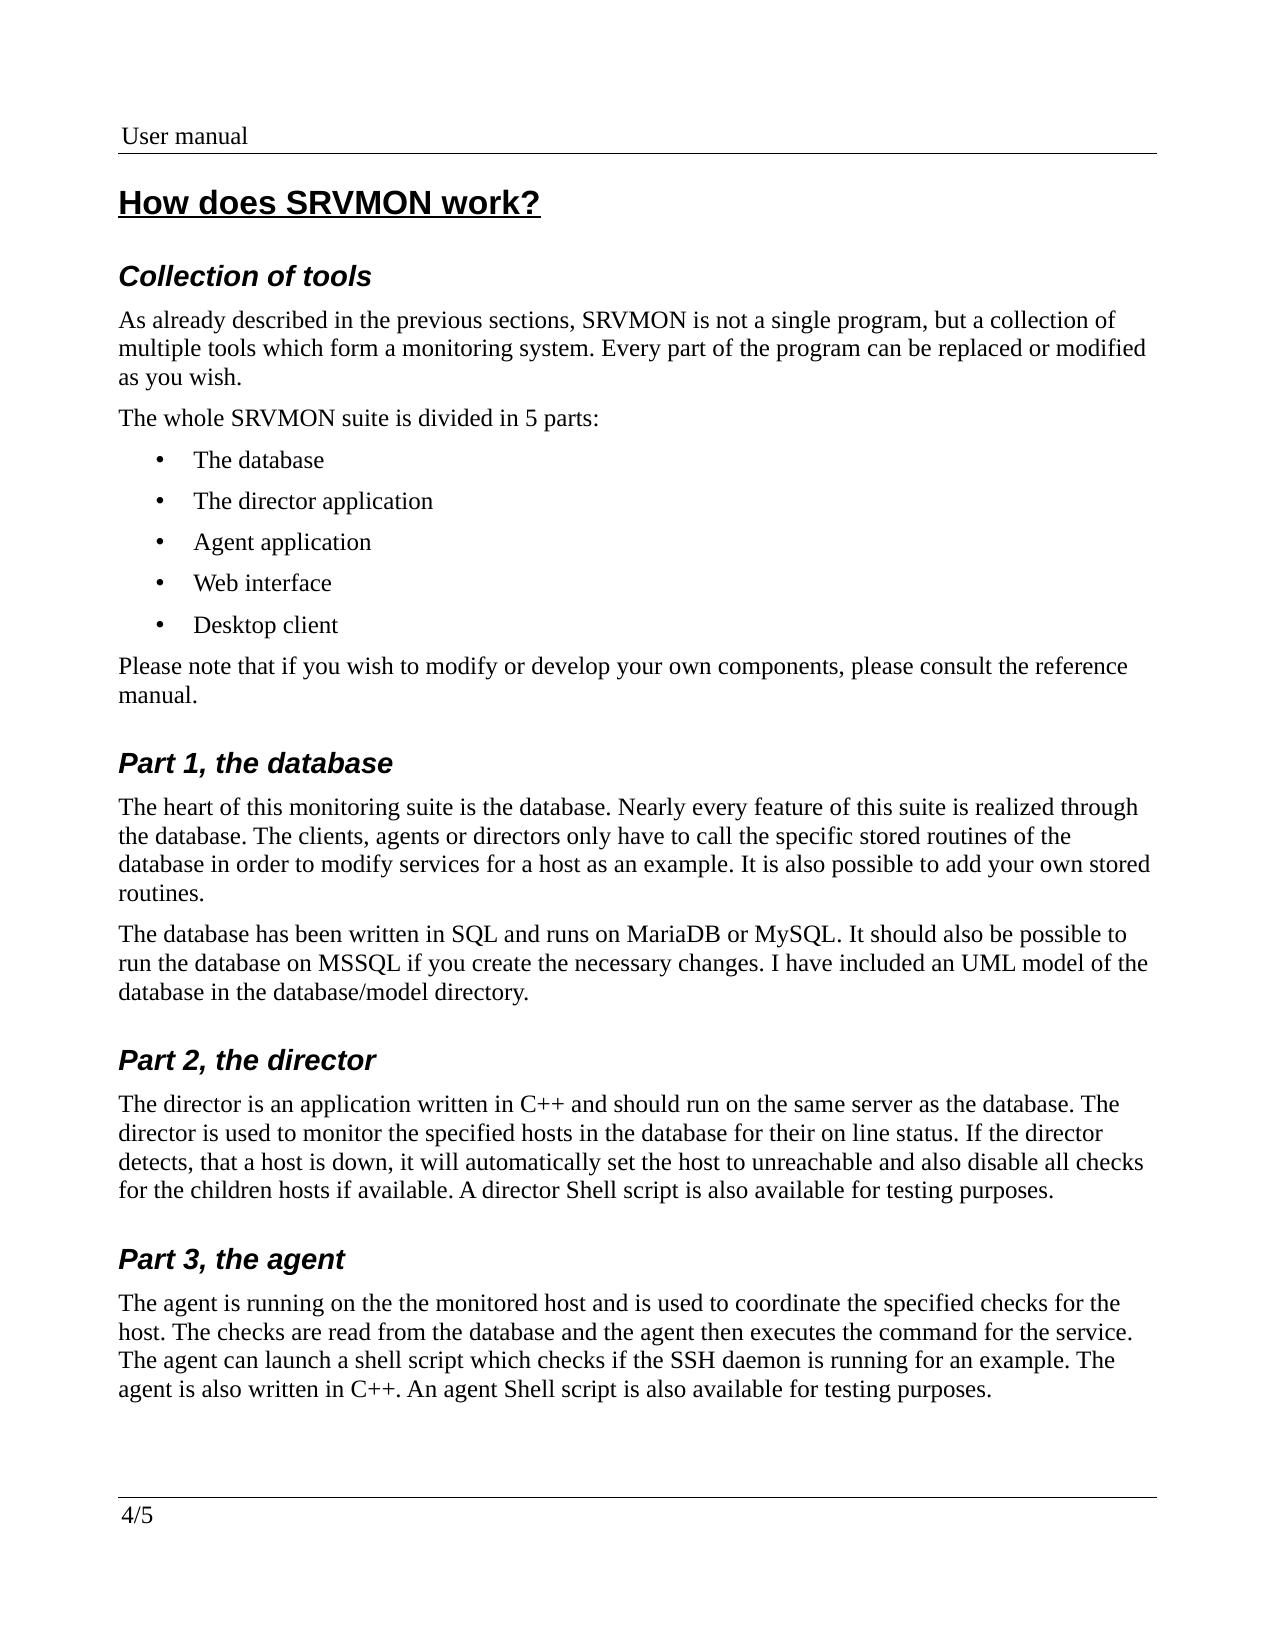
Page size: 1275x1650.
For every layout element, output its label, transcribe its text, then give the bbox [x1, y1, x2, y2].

list The director application [156, 486, 1157, 515]
text The heart of this monitoring suite is the database. Nearly every feature of this suite is realized through the database. The clients, agents or directors only have to call the specific stored routines of the database in order to modify services for a host as an example. It is also possible to add your own stored routines. [118, 792, 1157, 907]
text The director is an application written in C++ and should run on the same server as the database. The director is used to monitor the specified hosts in the database for their on line status. If the director detects, that a host is down, it will automatically set the host to unreachable and also disable all checks for the children hosts if available. A director Shell script is also available for testing purposes. [118, 1089, 1157, 1204]
subtitle Part 3, the agent [118, 1242, 1157, 1275]
subtitle How does SRVMON work? [118, 182, 1157, 221]
list Web interface [156, 568, 1157, 597]
text The agent is running on the the monitored host and is used to coordinate the specified checks for the host. The checks are read from the database and the agent then executes the command for the service. The agent can launch a shell script which checks if the SSH daemon is running for an example. The agent is also written in C++. An agent Shell script is also available for testing purposes. [118, 1288, 1157, 1403]
subtitle Part 1, the database [118, 746, 1157, 779]
list Agent application [156, 527, 1157, 556]
text As already described in the previous sections, SRVMON is not a single program, but a collection of multiple tools which form a monitoring system. Every part of the program can be replaced or modified as you wish. [118, 305, 1157, 391]
text Please note that if you wish to modify or develop your own components, please consult the reference manual. [118, 651, 1157, 708]
list Desktop client [156, 610, 1157, 638]
subtitle Part 2, the director [118, 1043, 1157, 1077]
subtitle Collection of tools [118, 259, 1157, 292]
text The database has been written in SQL and runs on MariaDB or MySQL. It should also be possible to run the database on MSSQL if you create the necessary changes. I have included an UML model of the database in the database/model directory. [118, 919, 1157, 1006]
list The database [156, 445, 1157, 473]
text The whole SRVMON suite is divided in 5 parts: [118, 403, 1157, 432]
